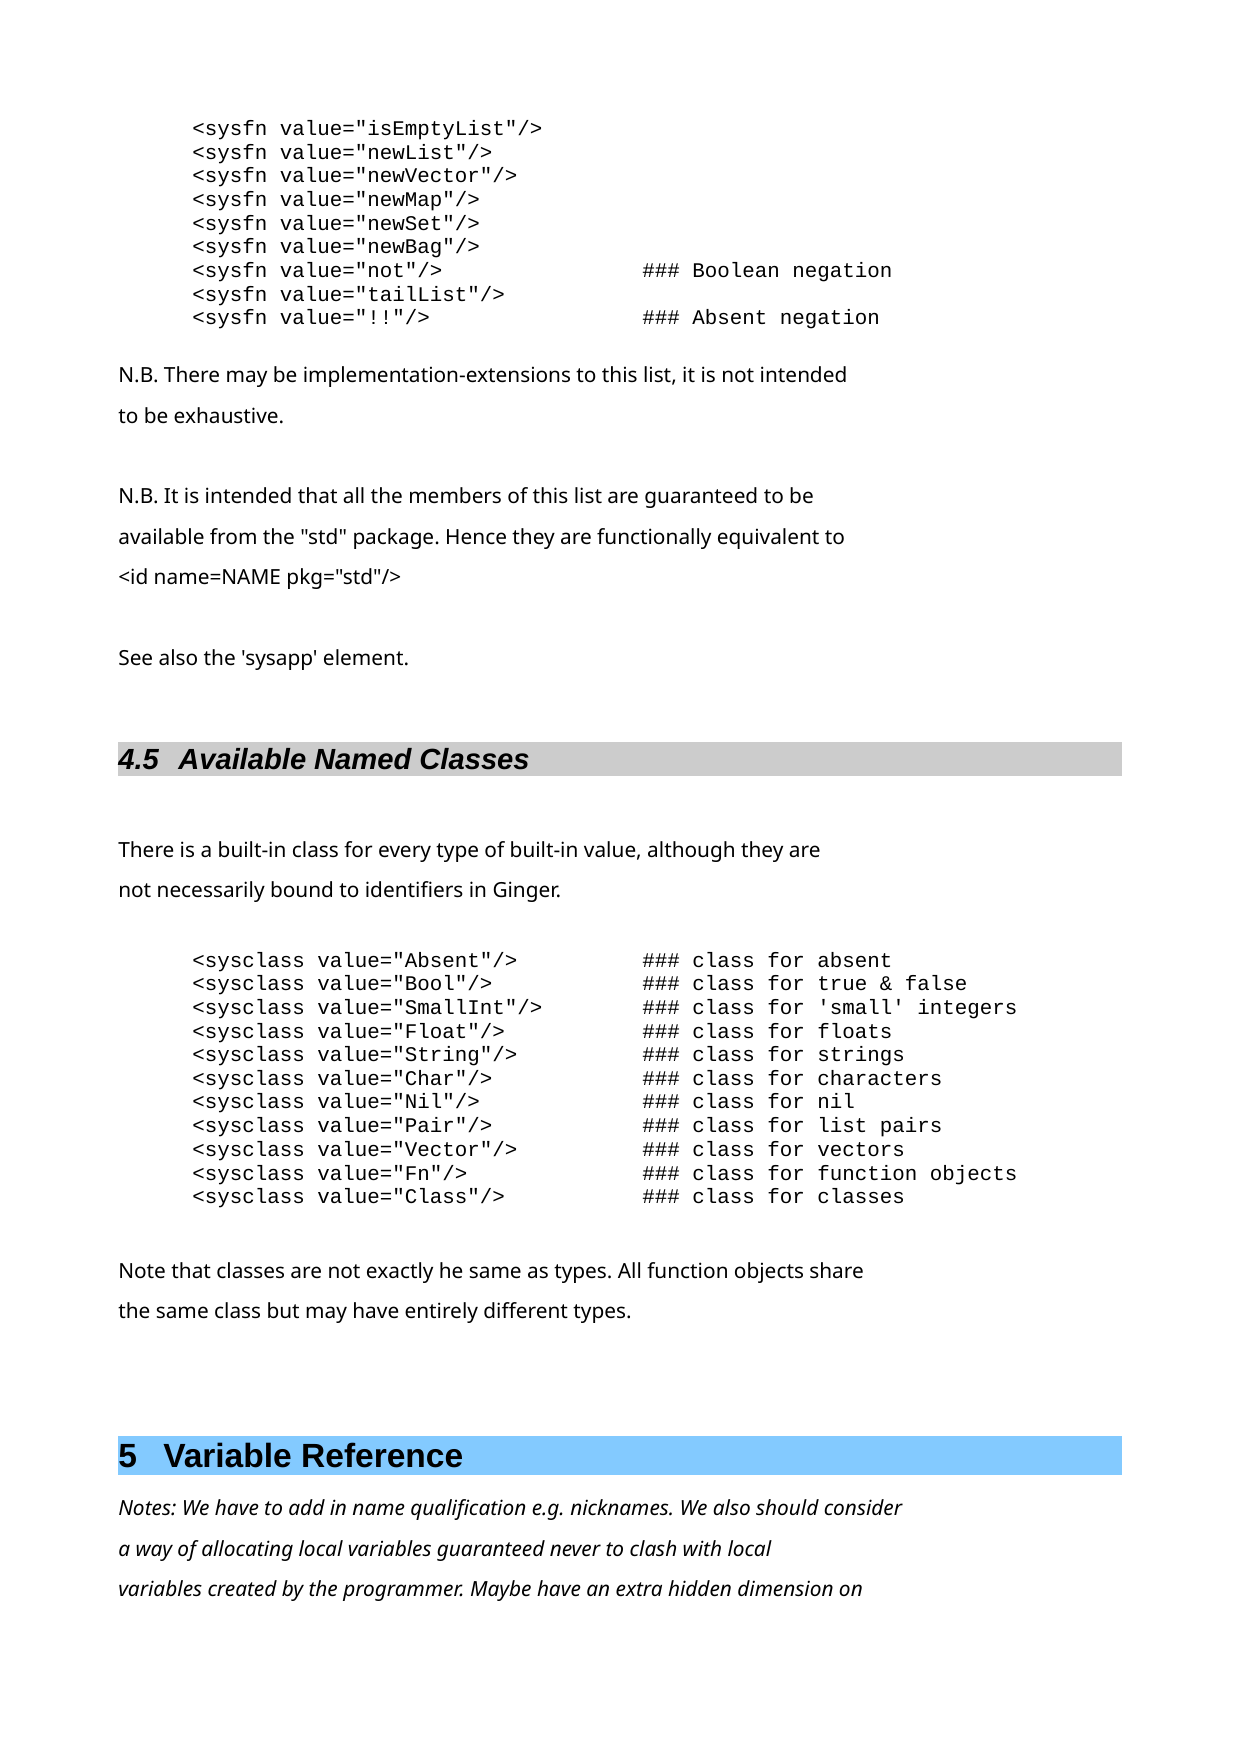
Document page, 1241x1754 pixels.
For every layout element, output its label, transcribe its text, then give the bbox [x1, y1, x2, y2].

text <sysfn value="newVector"/> [192, 165, 1122, 189]
text the same class but may have entirely different types. [118, 1296, 1122, 1325]
text <sysfn value="newMap"/> [192, 189, 1122, 213]
text See also the 'sysapp' element. [118, 643, 1122, 671]
text <sysclass value="Pair"/> ### class for list pairs [192, 1115, 1122, 1139]
text <id name=NAME pkg="std"/> [118, 562, 1122, 591]
text Note that classes are not exactly he same as types. All function objects share [118, 1256, 1122, 1284]
text available from the "std" package. Hence they are functionally equivalent to [118, 522, 1122, 550]
text <sysclass value="Bool"/> ### class for true & false [192, 973, 1122, 997]
text <sysclass value="Char"/> ### class for characters [192, 1068, 1122, 1092]
text <sysfn value="newBag"/> [192, 236, 1122, 260]
text N.B. There may be implementation-extensions to this list, it is not intended [118, 361, 1122, 389]
text <sysclass value="Float"/> ### class for floats [192, 1021, 1122, 1044]
text variables created by the programmer. Maybe have an extra hidden dimension on [118, 1574, 1122, 1602]
subtitle Available Named Classes [118, 742, 1122, 776]
text <sysfn value="not"/> ### Boolean negation [192, 260, 1122, 284]
text <sysfn value="isEmptyList"/> [192, 118, 1122, 142]
text N.B. It is intended that all the members of this list are guaranteed to be [118, 481, 1122, 510]
text There is a built-in class for every type of built-in value, although they are [118, 835, 1122, 863]
text <sysclass value="String"/> ### class for strings [192, 1044, 1122, 1068]
text not necessarily bound to identifiers in Ginger. [118, 875, 1122, 903]
text <sysclass value="Absent"/> ### class for absent [192, 950, 1122, 973]
subtitle Variable Reference [118, 1436, 1122, 1475]
text <sysclass value="Vector"/> ### class for vectors [192, 1139, 1122, 1162]
text <sysclass value="SmallInt"/> ### class for 'small' integers [192, 997, 1122, 1021]
text to be exhaustive. [118, 401, 1122, 429]
text Notes: We have to add in name qualification e.g. nicknames. We also should consider [118, 1493, 1122, 1522]
text <sysfn value="newList"/> [192, 142, 1122, 165]
text <sysfn value="tailList"/> [192, 284, 1122, 307]
text a way of allocating local variables guaranteed never to clash with local [118, 1534, 1122, 1562]
text <sysclass value="Class"/> ### class for classes [192, 1186, 1122, 1210]
text <sysclass value="Fn"/> ### class for function objects [192, 1162, 1122, 1186]
text <sysfn value="newSet"/> [192, 213, 1122, 236]
text <sysclass value="Nil"/> ### class for nil [192, 1092, 1122, 1115]
text <sysfn value="!!"/> ### Absent negation [192, 307, 1122, 331]
